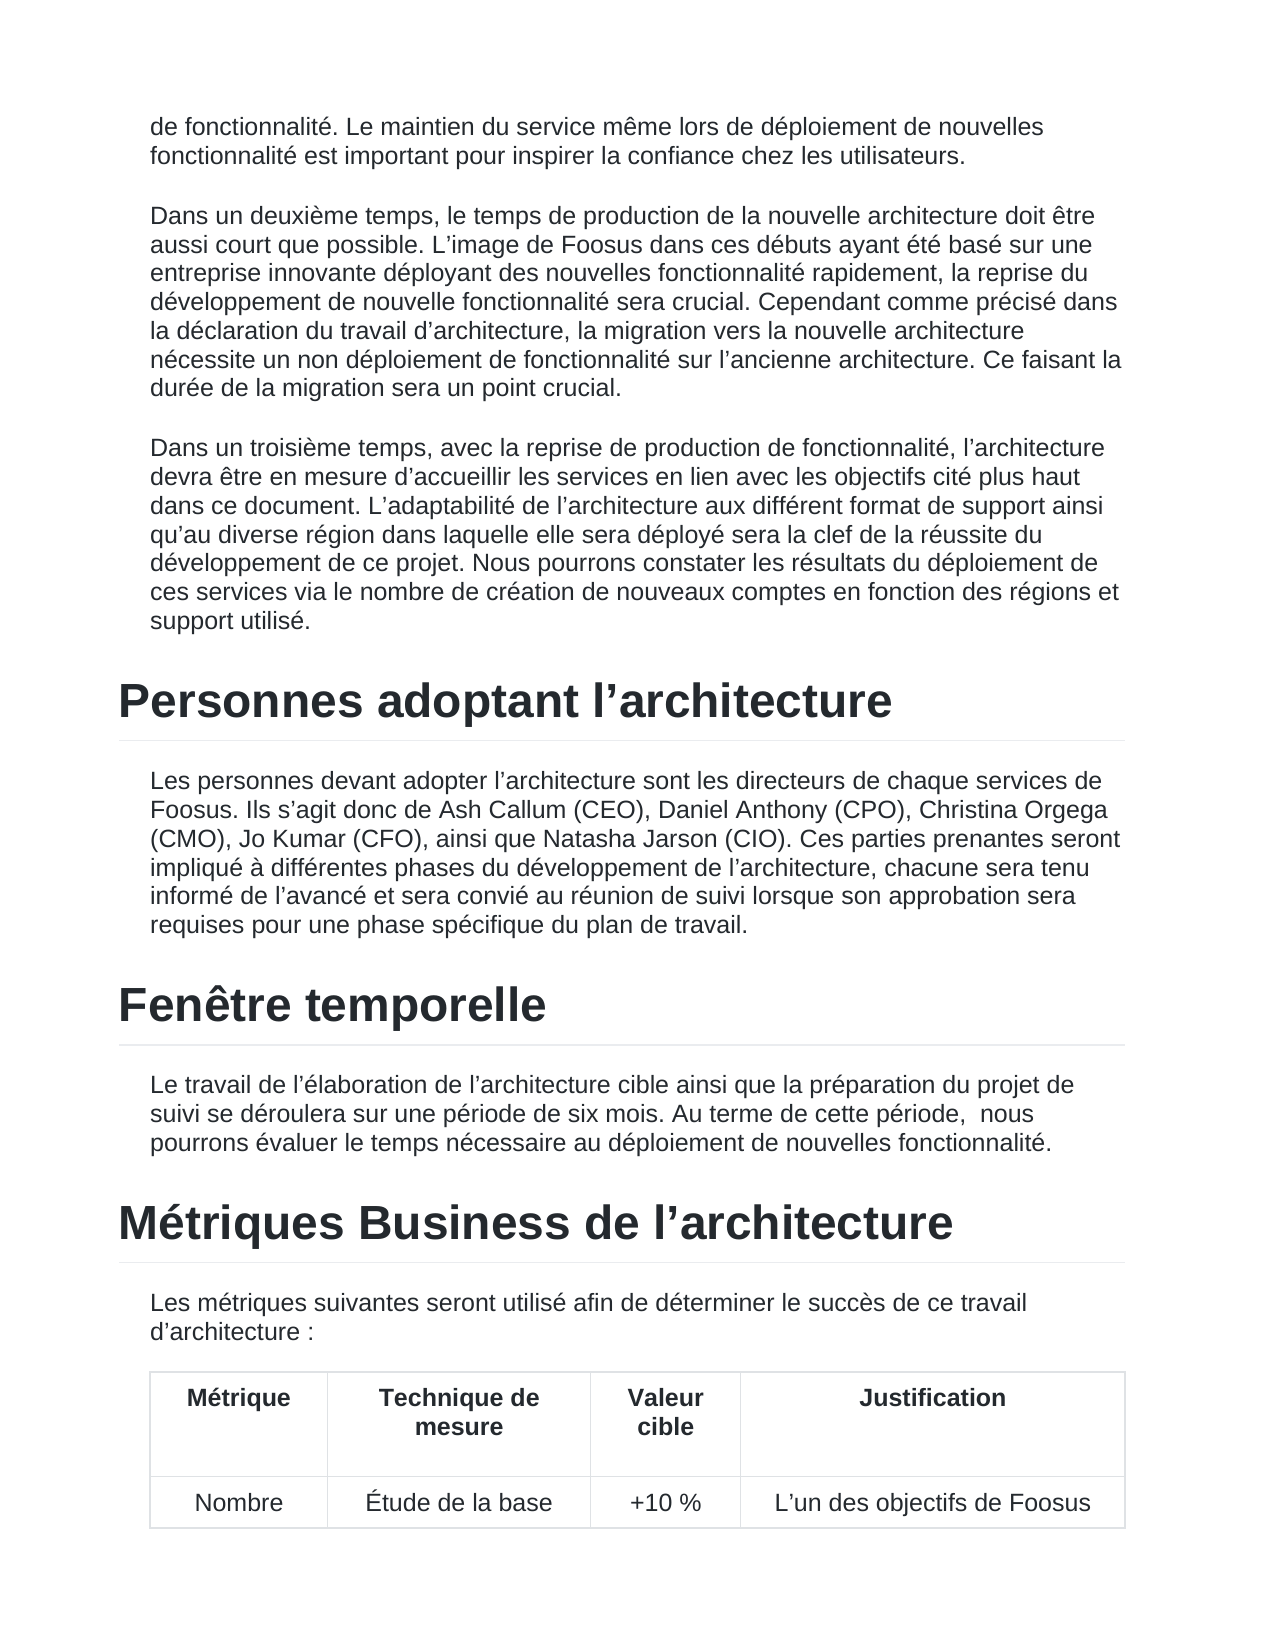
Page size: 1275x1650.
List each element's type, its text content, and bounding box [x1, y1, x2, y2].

subtitle Métriques Business de l’architecture [119, 1194, 1125, 1262]
text Les métriques suivantes seront utilisé afin de déterminer le succès de ce travail d’architecture : [150, 1288, 1125, 1346]
table_cell Nombre [151, 1477, 327, 1527]
table_header Valeur cible [591, 1373, 740, 1476]
table_header Métrique [151, 1373, 327, 1476]
text Le travail de l’élaboration de l’architecture cible ainsi que la préparation du projet de suivi se déroulera sur une période de six mois. Au terme de cette période, nous pourrons évaluer le temps nécessaire au déploiement de nouvelles fonctionnalité. [150, 1071, 1125, 1157]
table_cell +10 % [591, 1477, 740, 1527]
table_cell Étude de la base [328, 1477, 590, 1527]
subtitle Personnes adoptant l’architecture [119, 672, 1125, 740]
subtitle Fenêtre temporelle [119, 976, 1125, 1044]
text Dans un deuxième temps, le temps de production de la nouvelle architecture doit être aussi court que possible. L’image de Foosus dans ces débuts ayant été basé sur une entreprise innovante déployant des nouvelles fonctionnalité rapidement, la reprise du développement de nouvelle fonctionnalité sera crucial. Cependant comme précisé dans la déclaration du travail d’architecture, la migration vers la nouvelle architecture nécessite un non déploiement de fonctionnalité sur l’ancienne architecture. Ce faisant la durée de la migration sera un point crucial. [150, 201, 1125, 402]
text Les personnes devant adopter l’architecture sont les directeurs de chaque services de Foosus. Ils s’agit donc de Ash Callum (CEO), Daniel Anthony (CPO), Christina Orgega (CMO), Jo Kumar (CFO), ainsi que Natasha Jarson (CIO). Ces parties prenantes seront impliqué à différentes phases du développement de l’architecture, chacune sera tenu informé de l’avancé et sera convié au réunion de suivi lorsque son approbation sera requises pour une phase spécifique du plan de travail. [150, 766, 1125, 939]
table_cell L’un des objectifs de Foosus [741, 1477, 1124, 1527]
text de fonctionnalité. Le maintien du service même lors de déploiement de nouvelles fonctionnalité est important pour inspirer la confiance chez les utilisateurs. [150, 112, 1125, 170]
table_header Justification [741, 1373, 1124, 1476]
table_header Technique de mesure [328, 1373, 590, 1476]
text Dans un troisième temps, avec la reprise de production de fonctionnalité, l’architecture devra être en mesure d’accueillir les services en lien avec les objectifs cité plus haut dans ce document. L’adaptabilité de l’architecture aux différent format de support ainsi qu’au diverse région dans laquelle elle sera déployé sera la clef de la réussite du développement de ce projet. Nous pourrons constater les résultats du déploiement de ces services via le nombre de création de nouveaux comptes en fonction des régions et support utilisé. [150, 433, 1125, 635]
